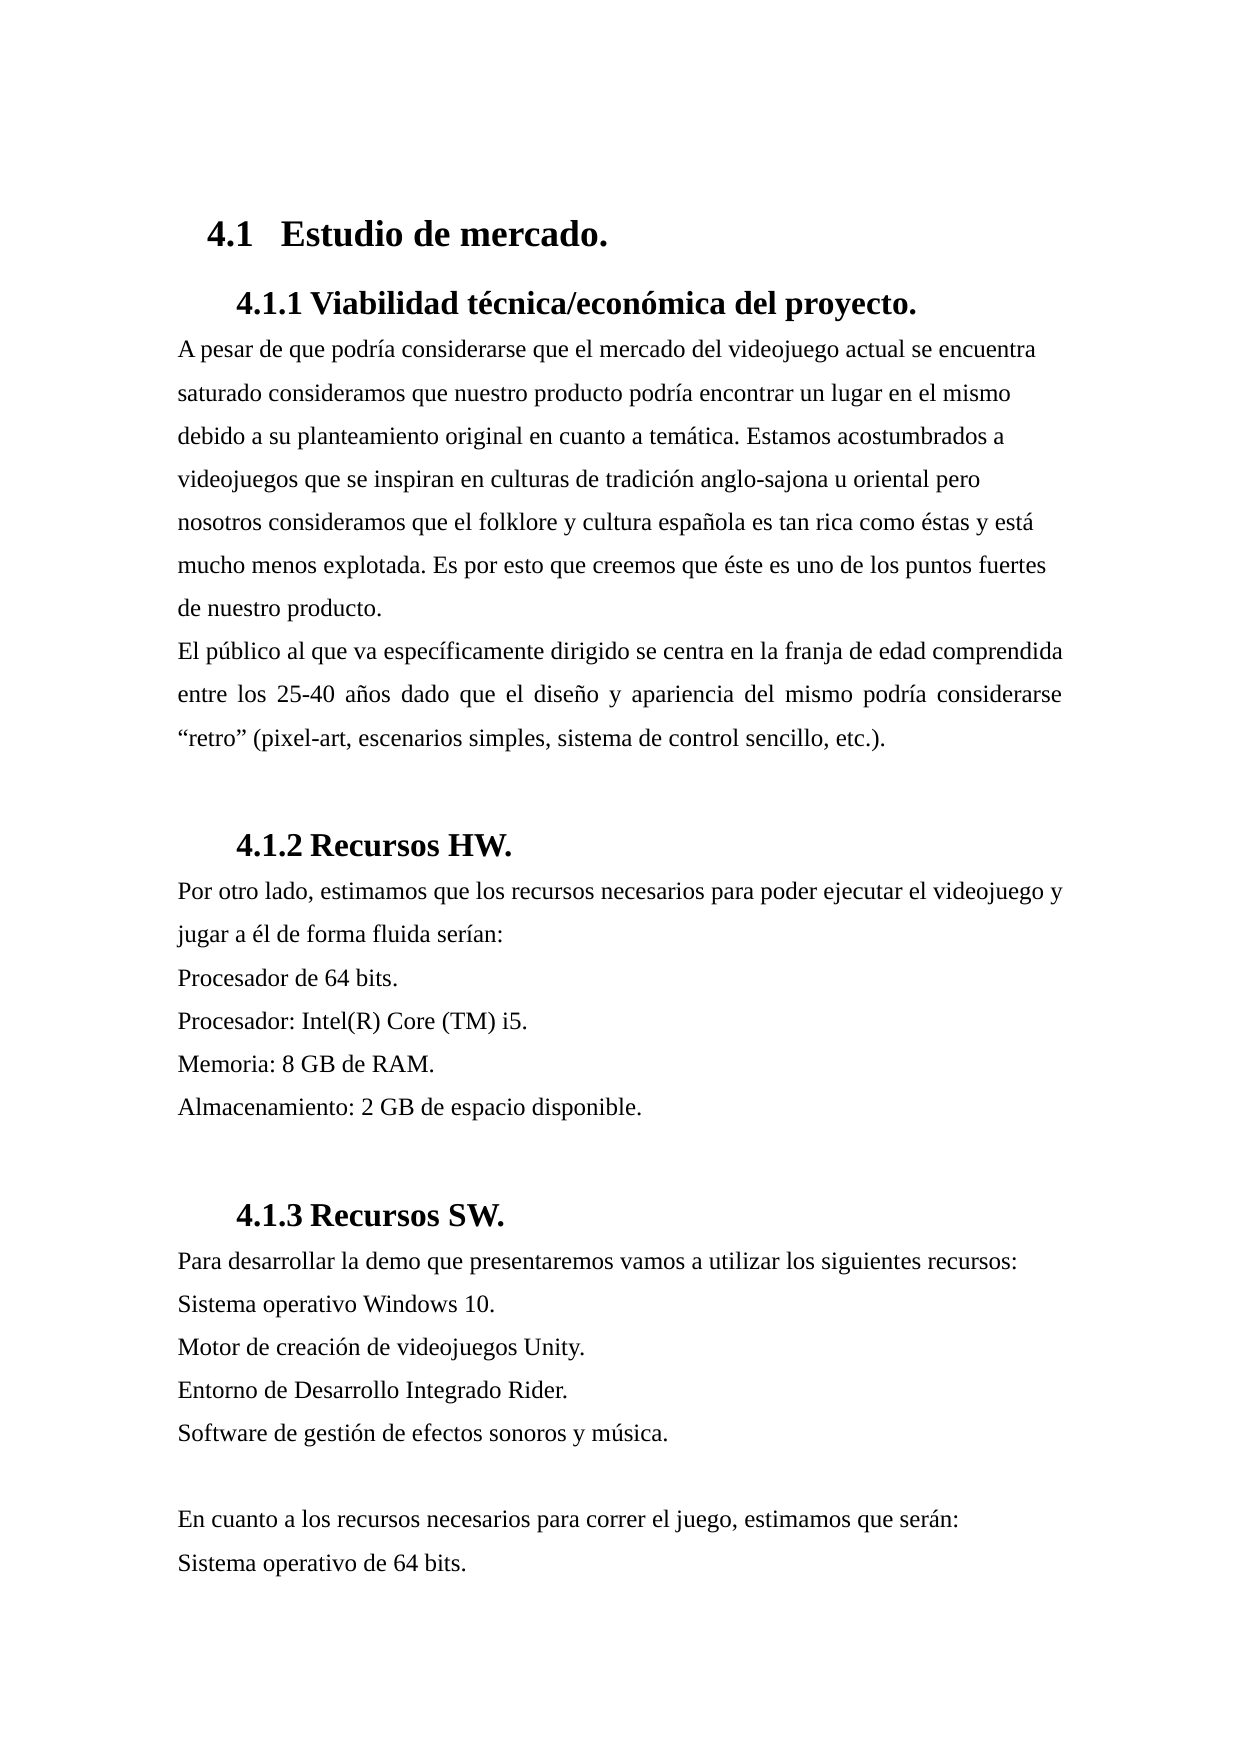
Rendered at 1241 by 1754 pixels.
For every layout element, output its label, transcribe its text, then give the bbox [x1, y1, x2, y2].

text Sistema operativo de 64 bits. [177, 1548, 1063, 1576]
text Por otro lado, estimamos que los recursos necesarios para poder ejecutar el videojuego y jugar a él de forma fluida serían: [177, 876, 1063, 948]
subtitle Recursos HW. [236, 826, 1063, 864]
text Almacenamiento: 2 GB de espacio disponible. [177, 1092, 1063, 1121]
text Para desarrollar la demo que presentaremos vamos a utilizar los siguientes recursos: [177, 1246, 1063, 1274]
subtitle Viabilidad técnica/económica del proyecto. [236, 284, 1063, 322]
text Memoria: 8 GB de RAM. [177, 1049, 1063, 1078]
text Entorno de Desarrollo Integrado Rider. [177, 1375, 1063, 1404]
subtitle Recursos SW. [236, 1195, 1063, 1233]
text El público al que va específicamente dirigido se centra en la franja de edad comprendida entre los 25-40 años dado que el diseño y apariencia del mismo podría considerarse “retro” (pixel-art, escenarios simples, sistema de control sencillo, etc.). [177, 636, 1063, 751]
text Procesador: Intel(R) Core (TM) i5. [177, 1006, 1063, 1034]
text Sistema operativo Windows 10. [177, 1289, 1063, 1318]
subtitle Estudio de mercado. [207, 211, 1063, 254]
text Procesador de 64 bits. [177, 963, 1063, 991]
text En cuanto a los recursos necesarios para correr el juego, estimamos que serán: [177, 1504, 1063, 1533]
text Motor de creación de videojuegos Unity. [177, 1332, 1063, 1361]
text A pesar de que podría considerarse que el mercado del videojuego actual se encuentra saturado consideramos que nuestro producto podría encontrar un lugar en el mismo debido a su planteamiento original en cuanto a temática. Estamos acostumbrados a videojuegos que se inspiran en culturas de tradición anglo-sajona u oriental pero nosotros consideramos que el folklore y cultura española es tan rica como éstas y está mucho menos explotada. Es por esto que creemos que éste es uno de los puntos fuertes de nuestro producto. [177, 334, 1063, 622]
text Software de gestión de efectos sonoros y música. [177, 1418, 1063, 1447]
